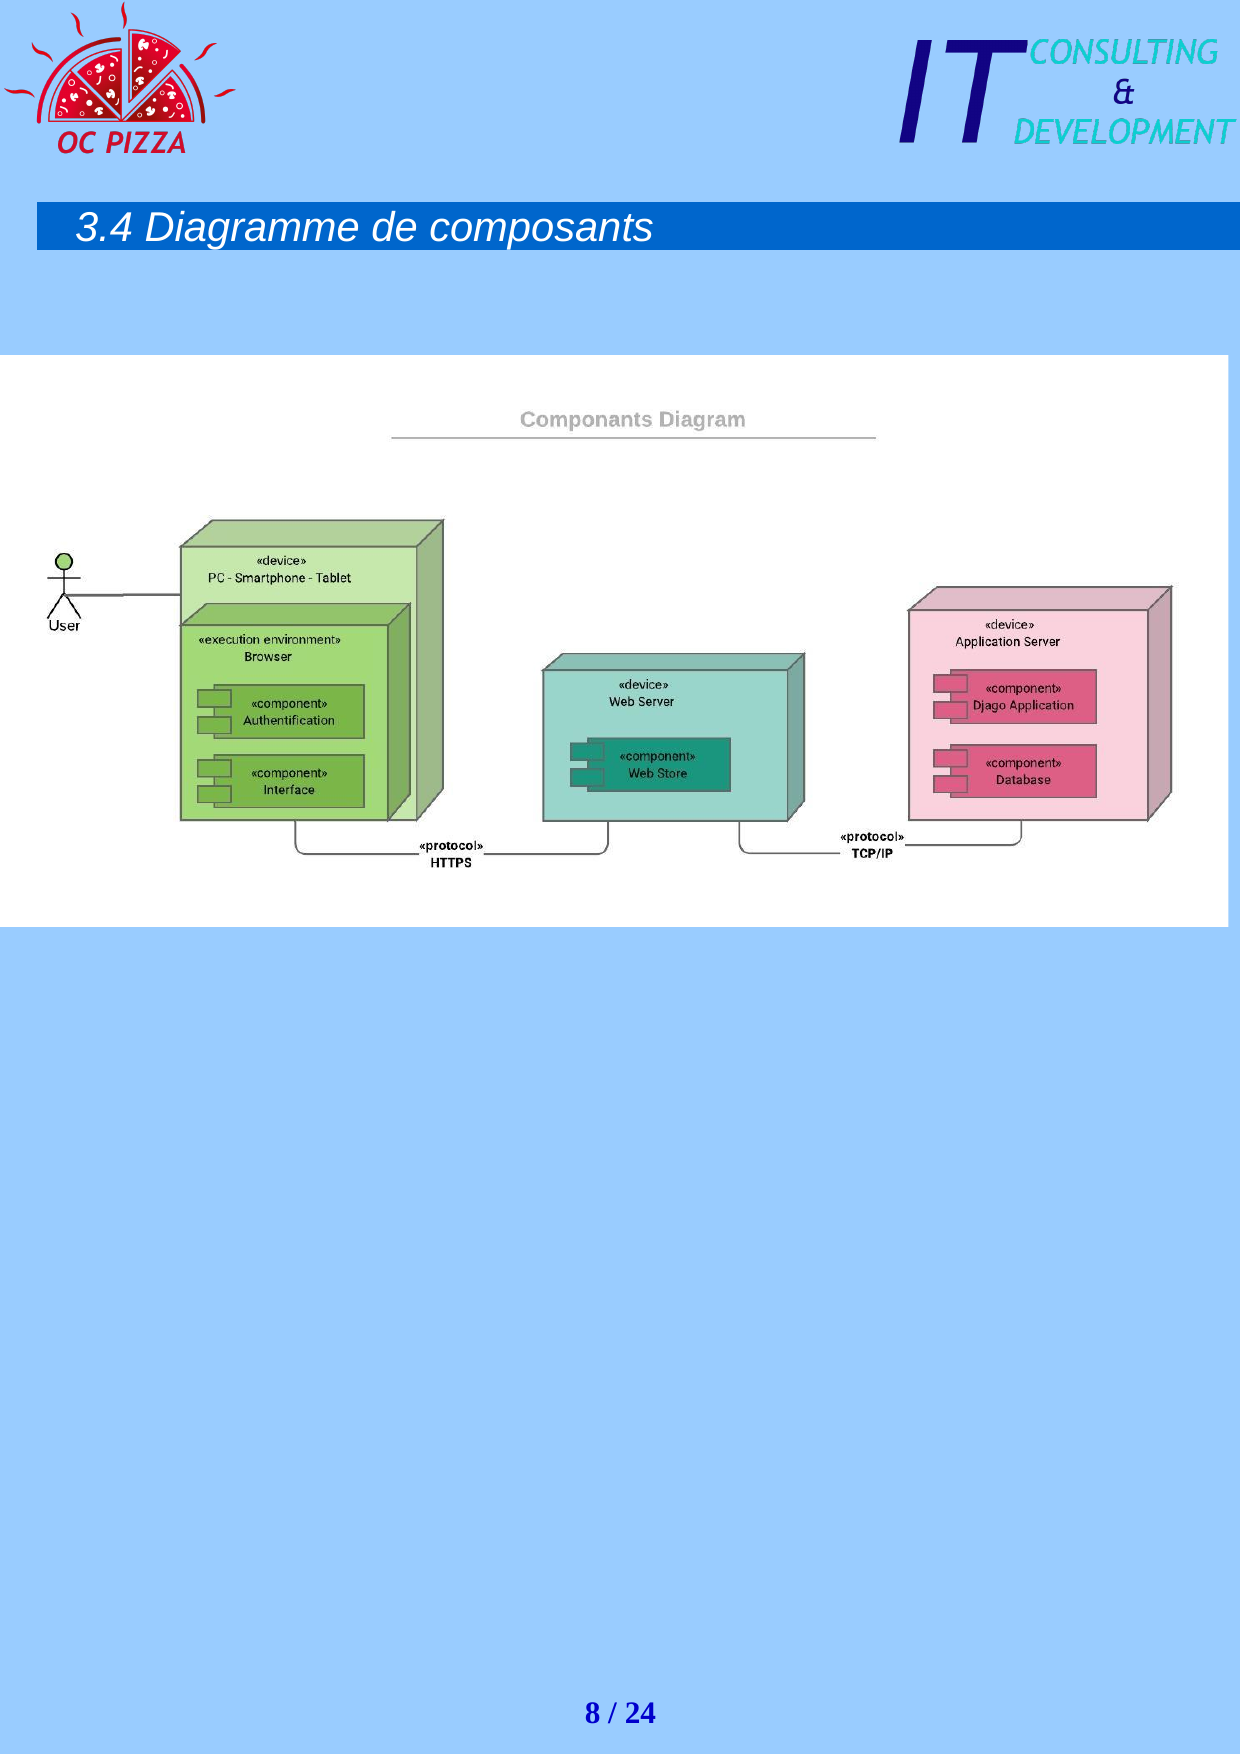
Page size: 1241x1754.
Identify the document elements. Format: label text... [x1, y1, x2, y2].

picture [884, 21, 1240, 163]
picture [0, 355, 1229, 927]
list 3.4 Diagramme de composants [37, 202, 1240, 250]
picture [0, 0, 237, 163]
